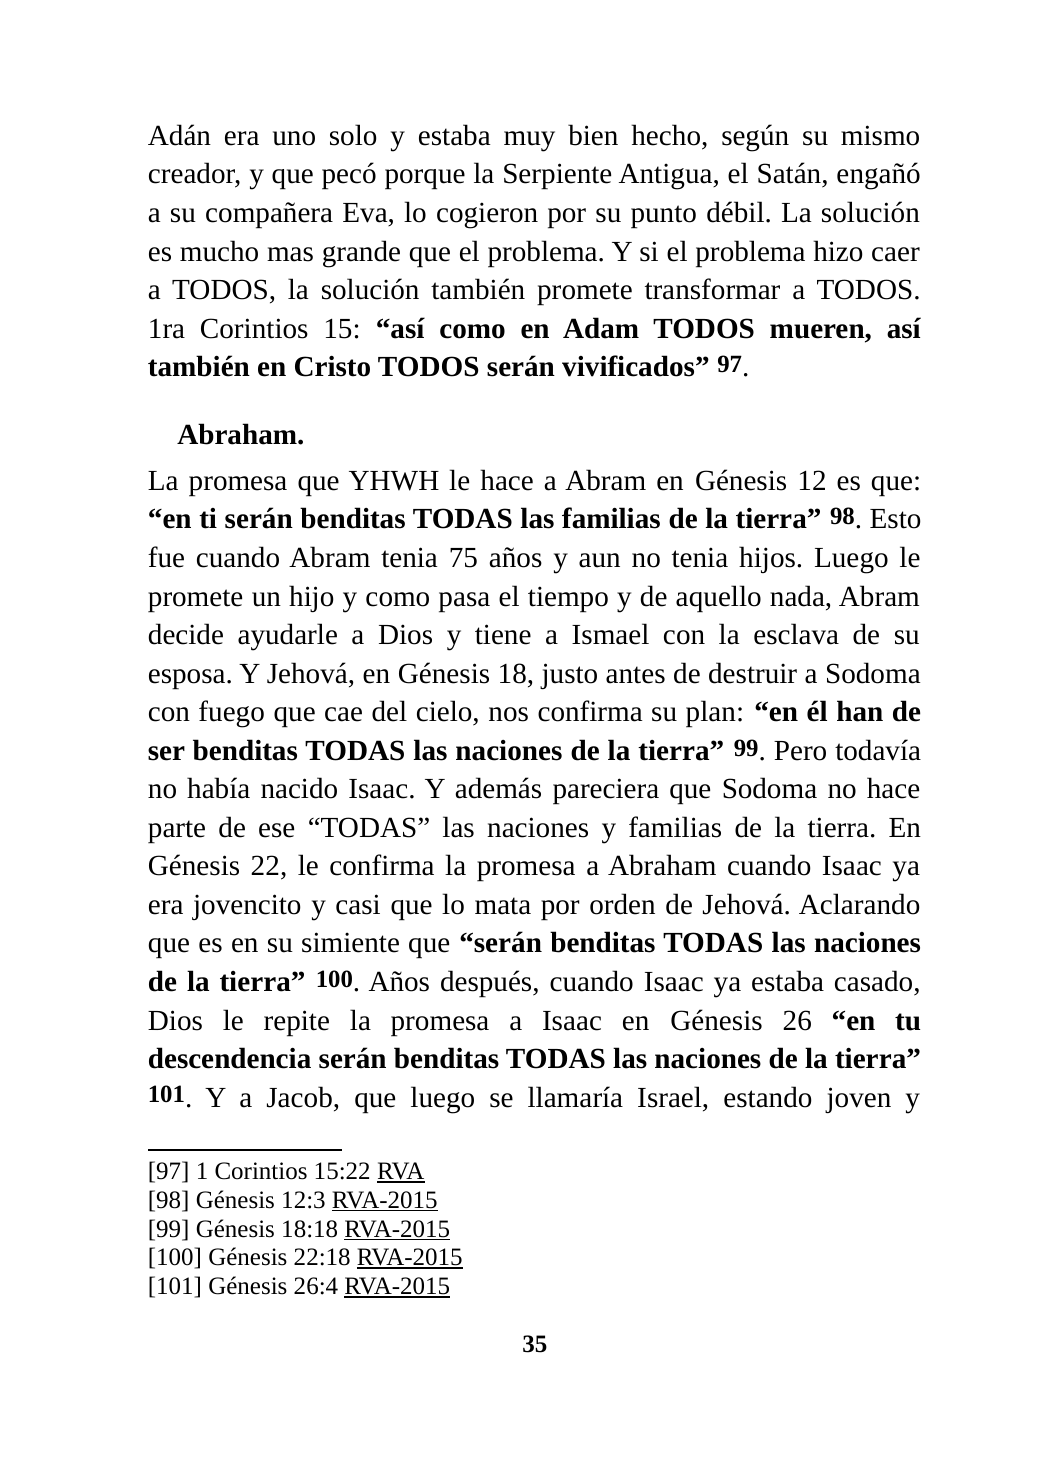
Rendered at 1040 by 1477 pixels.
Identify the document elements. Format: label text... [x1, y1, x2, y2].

text Génesis 12:3 RVA-2015 [148, 1185, 921, 1214]
text 1 Corintios 15:22 RVA [148, 1156, 921, 1185]
text Génesis 26:4 RVA-2015 [148, 1271, 921, 1300]
subtitle Abraham. [177, 417, 921, 451]
text Adán era uno solo y estaba muy bien hecho, según su mismo creador, y que pecó porque la Serpiente Antigua, el Satán, engañó a su compañera Eva, lo cogieron por su punto débil. La solución es mucho mas grande que el problema. Y si el problema hizo caer a TODOS, la solución también promete transformar a TODOS. 1ra Corintios 15: “así como en Adam TODOS mueren, así también en Cristo TODOS serán vivificados” . [148, 118, 921, 383]
text Génesis 18:18 RVA-2015 [148, 1214, 921, 1242]
text Génesis 22:18 RVA-2015 [148, 1242, 921, 1271]
text La promesa que YHWH le hace a Abram en Génesis 12 es que: “en ti serán benditas TODAS las familias de la tierra” . Esto fue cuando Abram tenia 75 años y aun no tenia hijos. Luego le promete un hijo y como pasa el tiempo y de aquello nada, Abram decide ayudarle a Dios y tiene a Ismael con la esclava de su esposa. Y Jehová, en Génesis 18, justo antes de destruir a Sodoma con fuego que cae del cielo, nos confirma su plan: “en él han de ser benditas TODAS las naciones de la tierra” . Pero todavía no había nacido Isaac. Y además pareciera que Sodoma no hace parte de ese “TODAS” las naciones y familias de la tierra. En Génesis 22, le confirma la promesa a Abraham cuando Isaac ya era jovencito y casi que lo mata por orden de Jehová. Aclarando que es en su simiente que “serán benditas TODAS las naciones de la tierra” . Años después, cuando Isaac ya estaba casado, Dios le repite la promesa a Isaac en Génesis 26 “en tu descendencia serán benditas TODAS las naciones de la tierra” . Y a Jacob, que luego se llamaría Israel, estando joven y [148, 463, 921, 1113]
